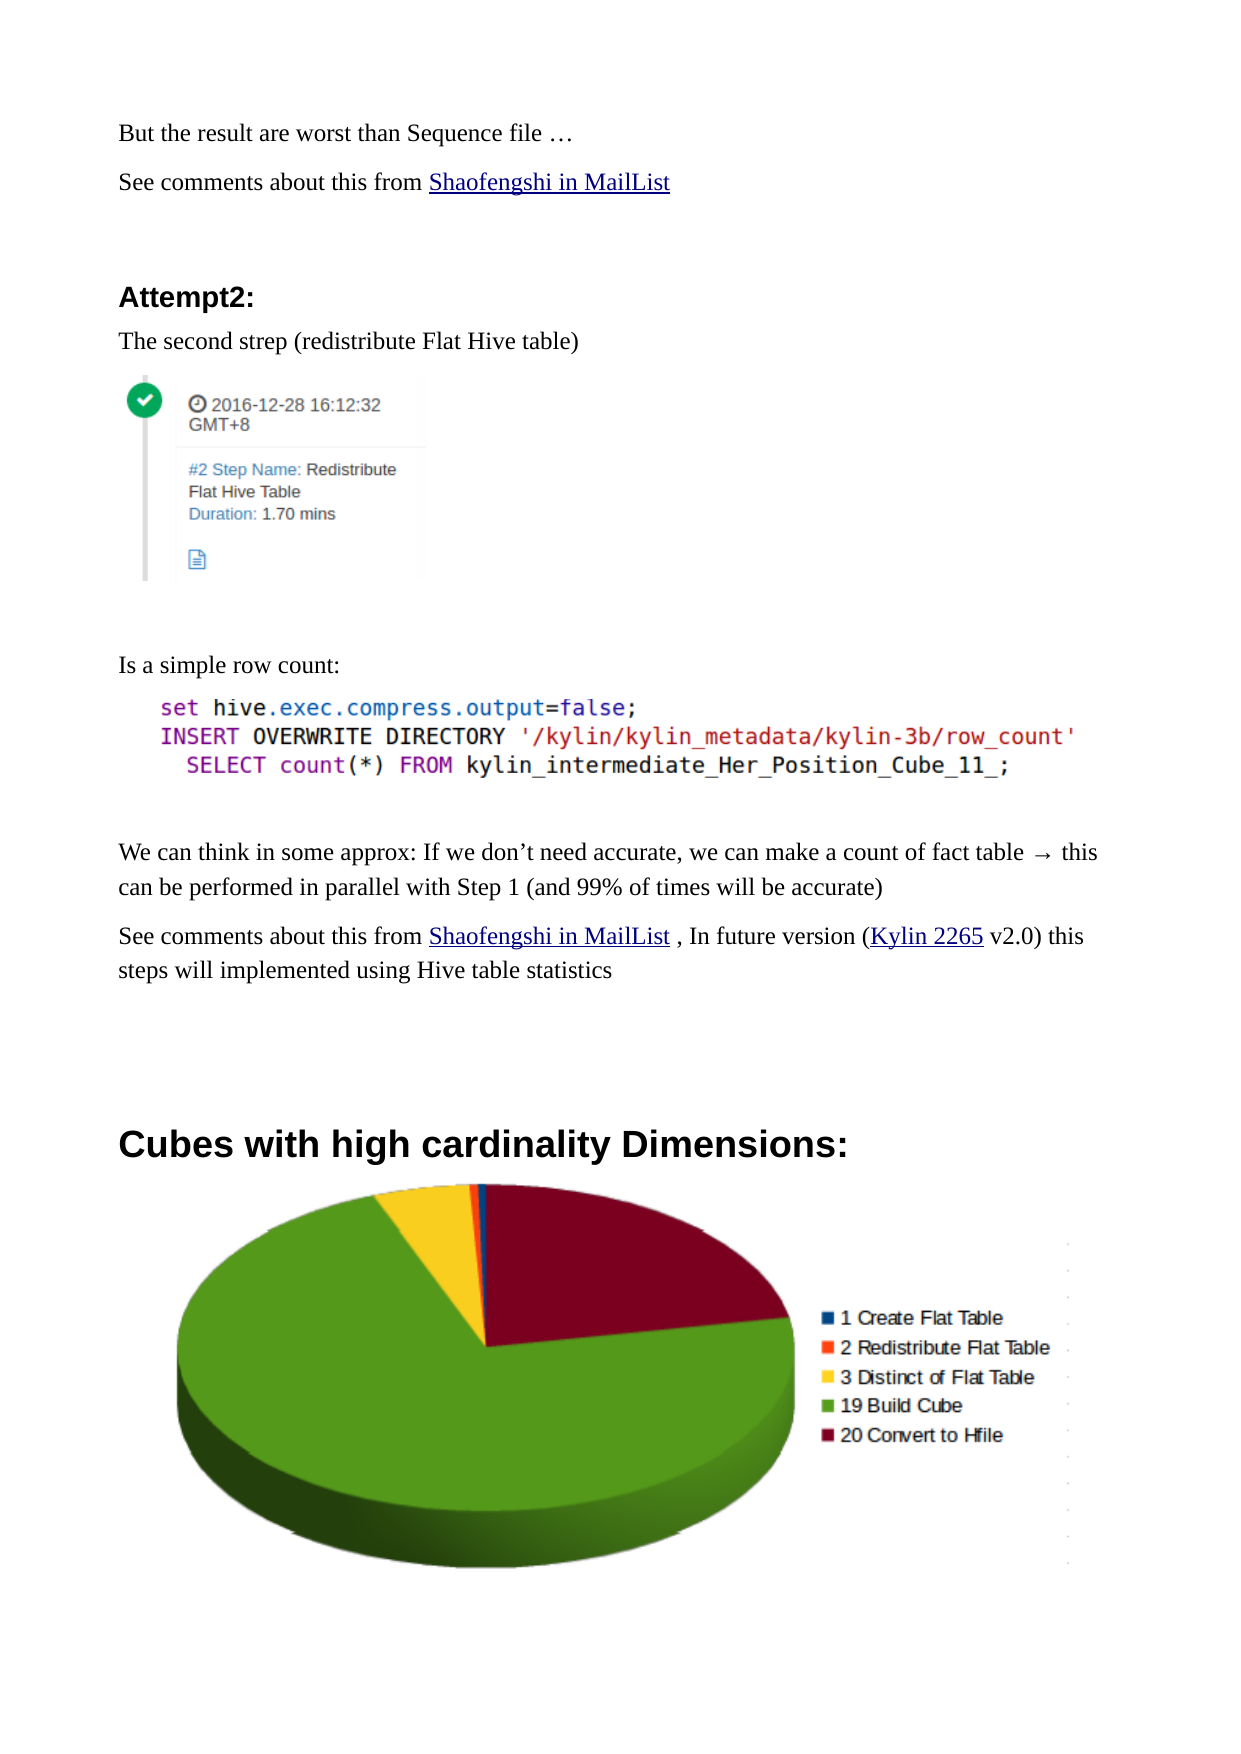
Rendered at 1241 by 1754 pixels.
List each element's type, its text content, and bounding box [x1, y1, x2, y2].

text See comments about this from Shaofengshi in MailList , In future version (Kylin 2265 v2.0) this steps will implemented using Hive table statistics [118, 921, 1122, 984]
subtitle Cubes with high cardinality Dimensions: [118, 1078, 1122, 1166]
text The second strep (redistribute Flat Hive table) [118, 326, 1122, 355]
text We can think in some approx: If we don’t need accurate, we can make a count of fact table → this can be performed in parallel with Step 1 (and 99% of times will be accurate) [118, 837, 1122, 901]
picture [118, 375, 427, 581]
picture [171, 1178, 1069, 1583]
text See comments about this from Shaofengshi in MailList [118, 167, 1122, 196]
picture [155, 699, 1085, 783]
text But the result are worst than Sequence file … [118, 118, 1122, 147]
subtitle Attempt2: [118, 280, 1122, 314]
text Is a simple row count: [118, 650, 1122, 679]
